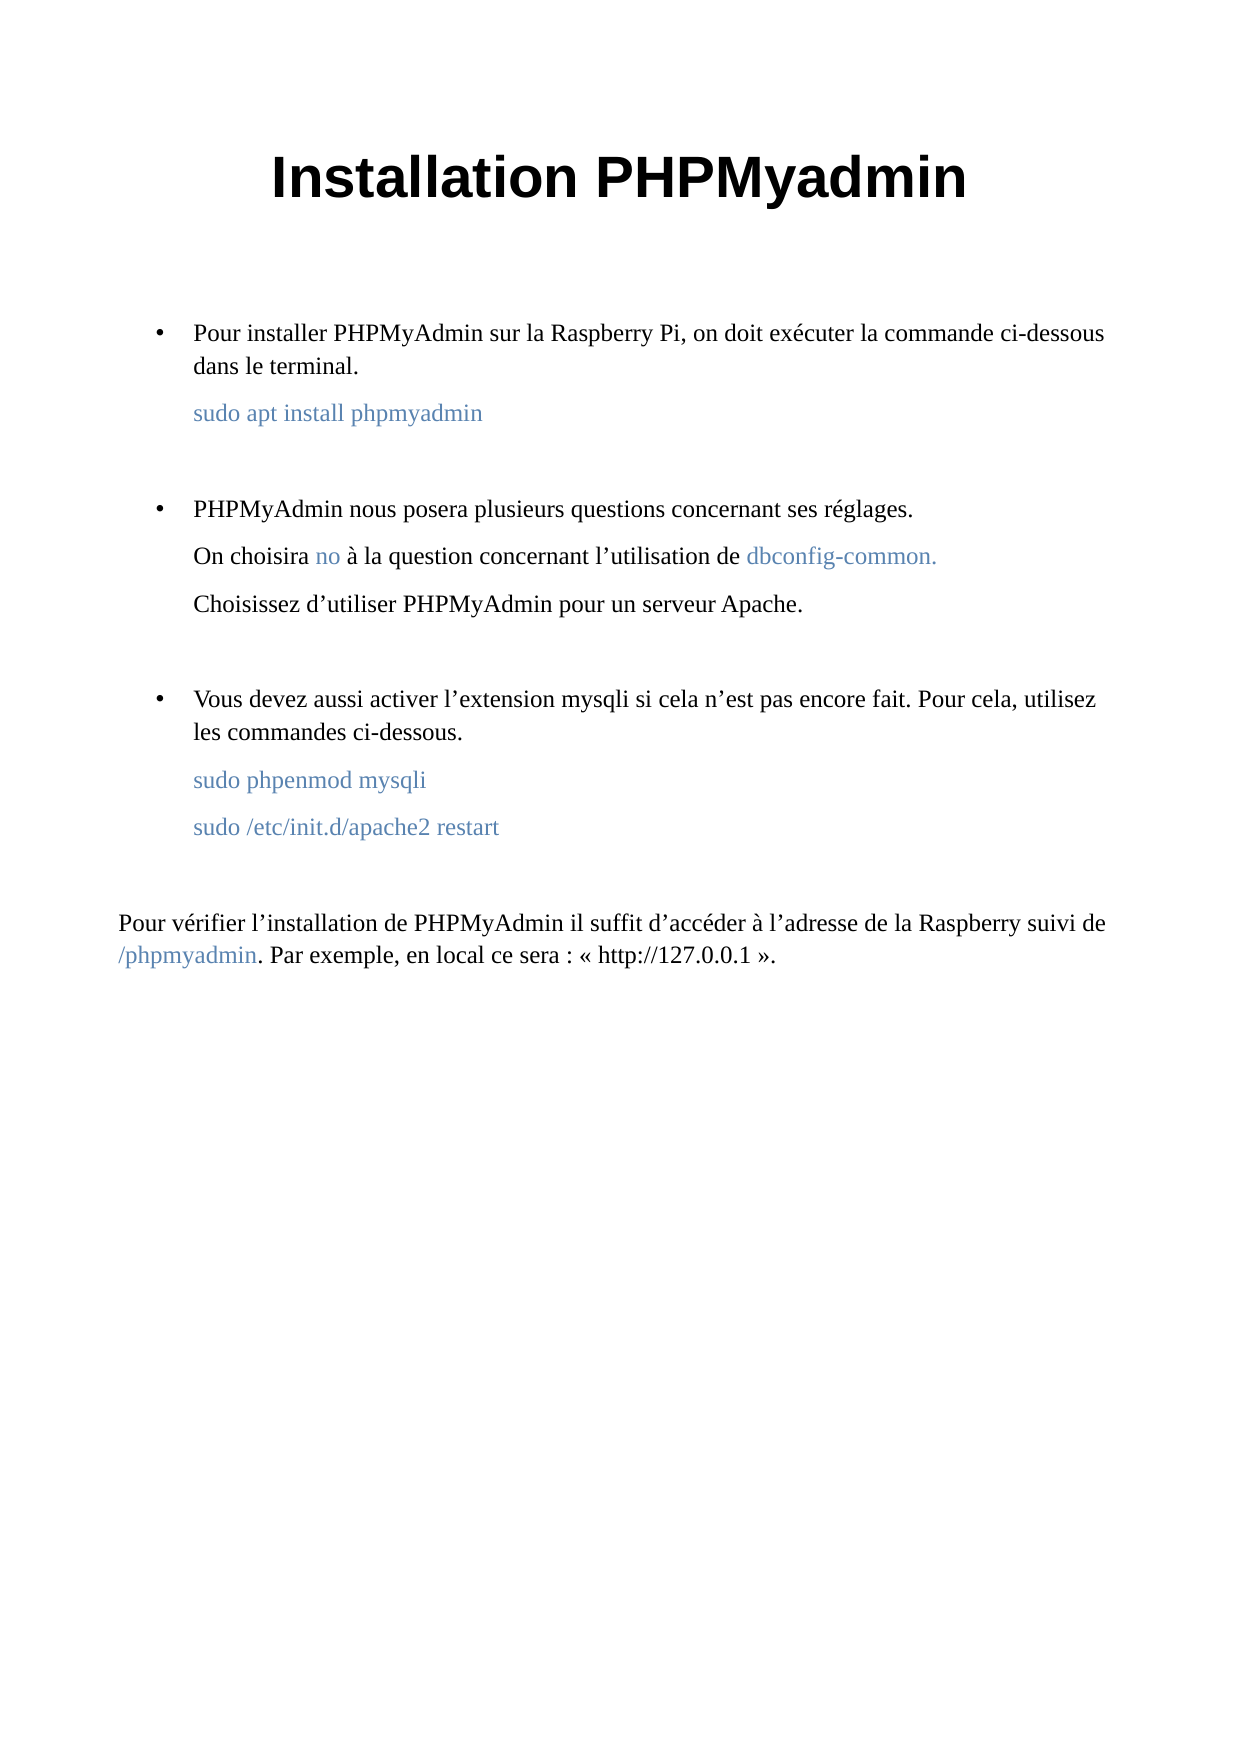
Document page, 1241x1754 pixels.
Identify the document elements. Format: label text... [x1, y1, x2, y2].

title Installation PHPMyadmin [118, 143, 1122, 210]
list sudo apt install phpmyadmin [156, 398, 1122, 427]
list sudo /etc/init.d/apache2 restart [156, 812, 1122, 841]
list Pour installer PHPMyAdmin sur la Raspberry Pi, on doit exécuter la commande ci-dessous dans le terminal. [156, 318, 1122, 380]
list Vous devez aussi activer l’extension mysqli si cela n’est pas encore fait. Pour cela, utilisez les commandes ci-dessous. [156, 684, 1122, 746]
list PHPMyAdmin nous posera plusieurs questions concernant ses réglages. [156, 494, 1122, 522]
list sudo phpenmod mysqli [156, 765, 1122, 793]
text Pour vérifier l’installation de PHPMyAdmin il suffit d’accéder à l’adresse de la Raspberry suivi de /phpmyadmin. Par exemple, en local ce sera : « http://127.0.0.1 ». [118, 908, 1122, 969]
list Choisissez d’utiliser PHPMyAdmin pour un serveur Apache. [156, 589, 1122, 618]
list On choisira no à la question concernant l’utilisation de dbconfig-common. [156, 541, 1122, 570]
